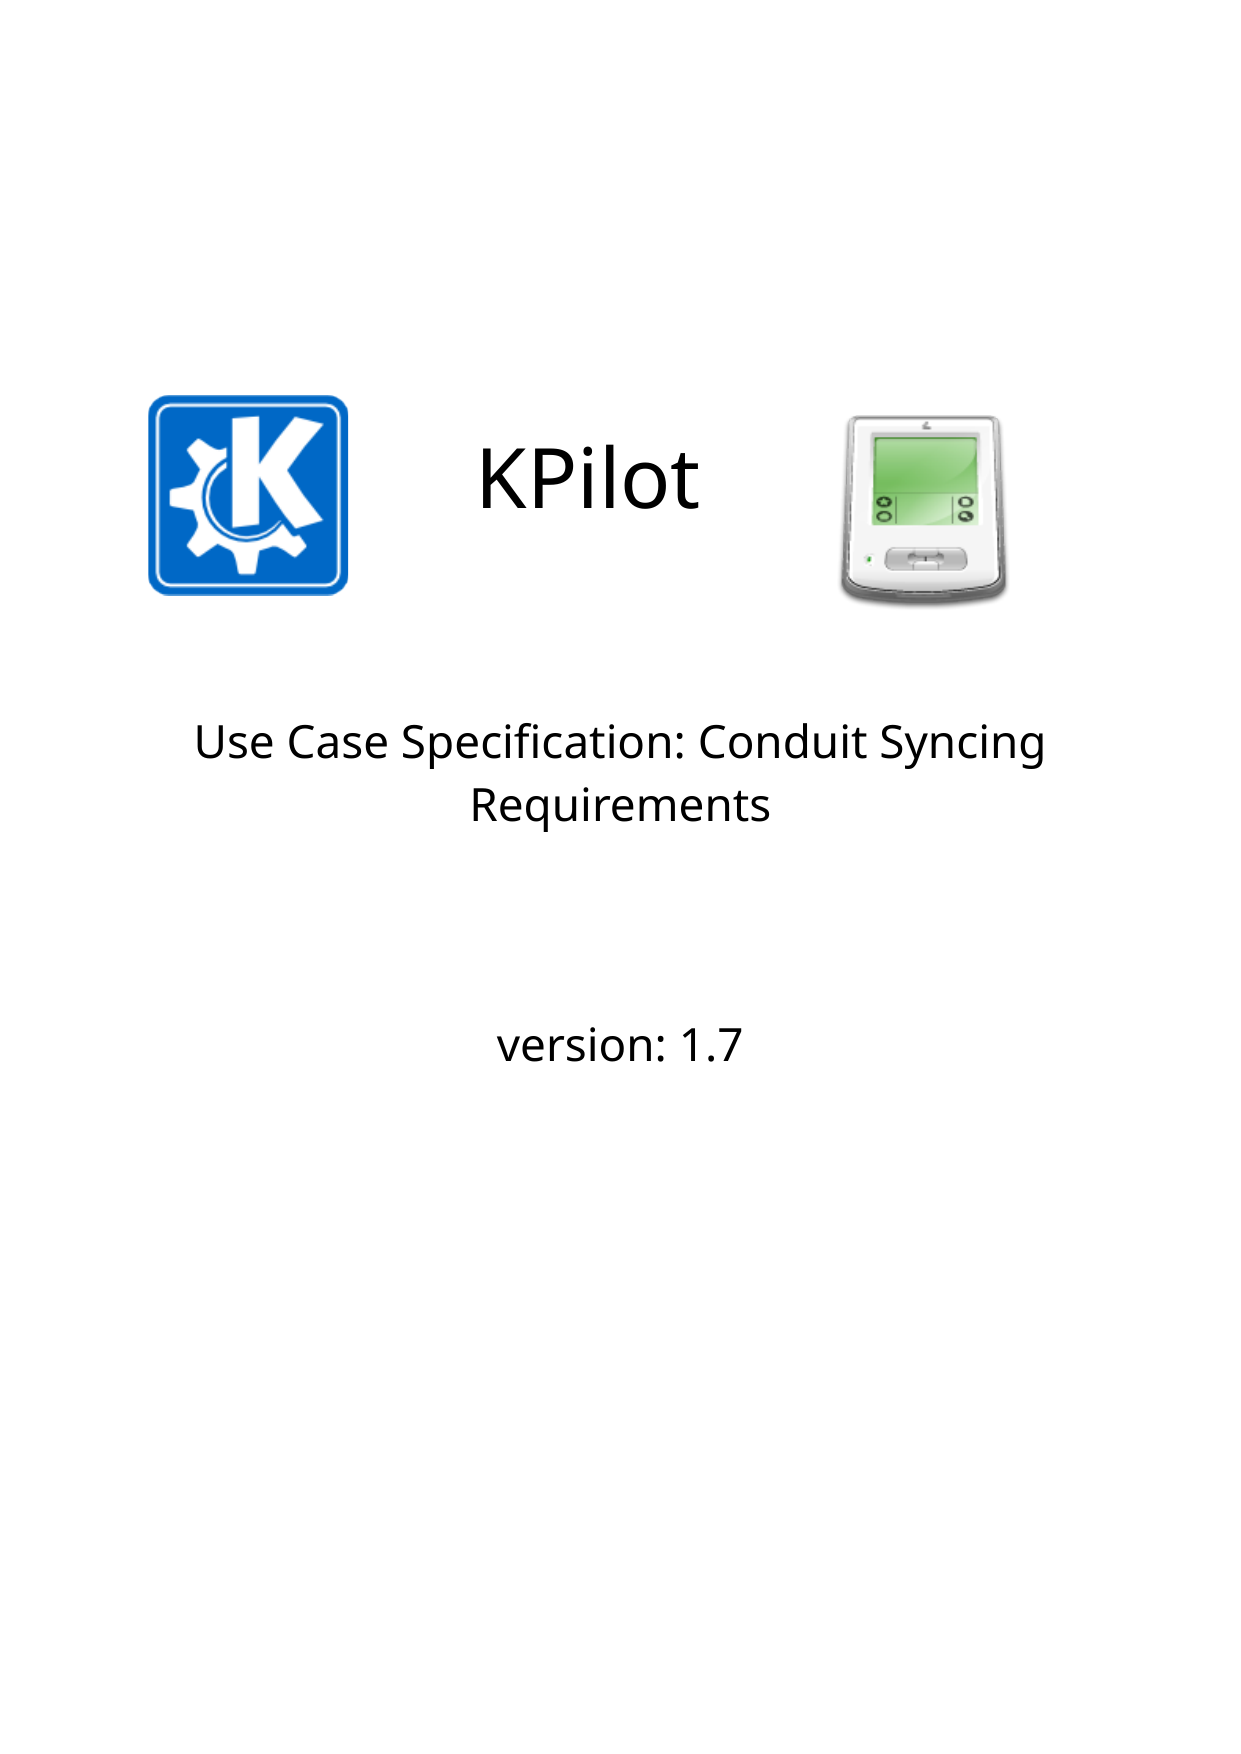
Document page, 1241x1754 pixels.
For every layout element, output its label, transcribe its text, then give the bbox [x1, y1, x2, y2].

title [1029, 419, 1122, 533]
picture [828, 415, 1029, 615]
subtitle Use Case Specification: Conduit Syncing Requirements [118, 710, 1122, 835]
title [118, 419, 148, 533]
title KPilot [349, 419, 828, 533]
picture [148, 395, 349, 596]
subtitle version: 1.7 [118, 1012, 1122, 1074]
